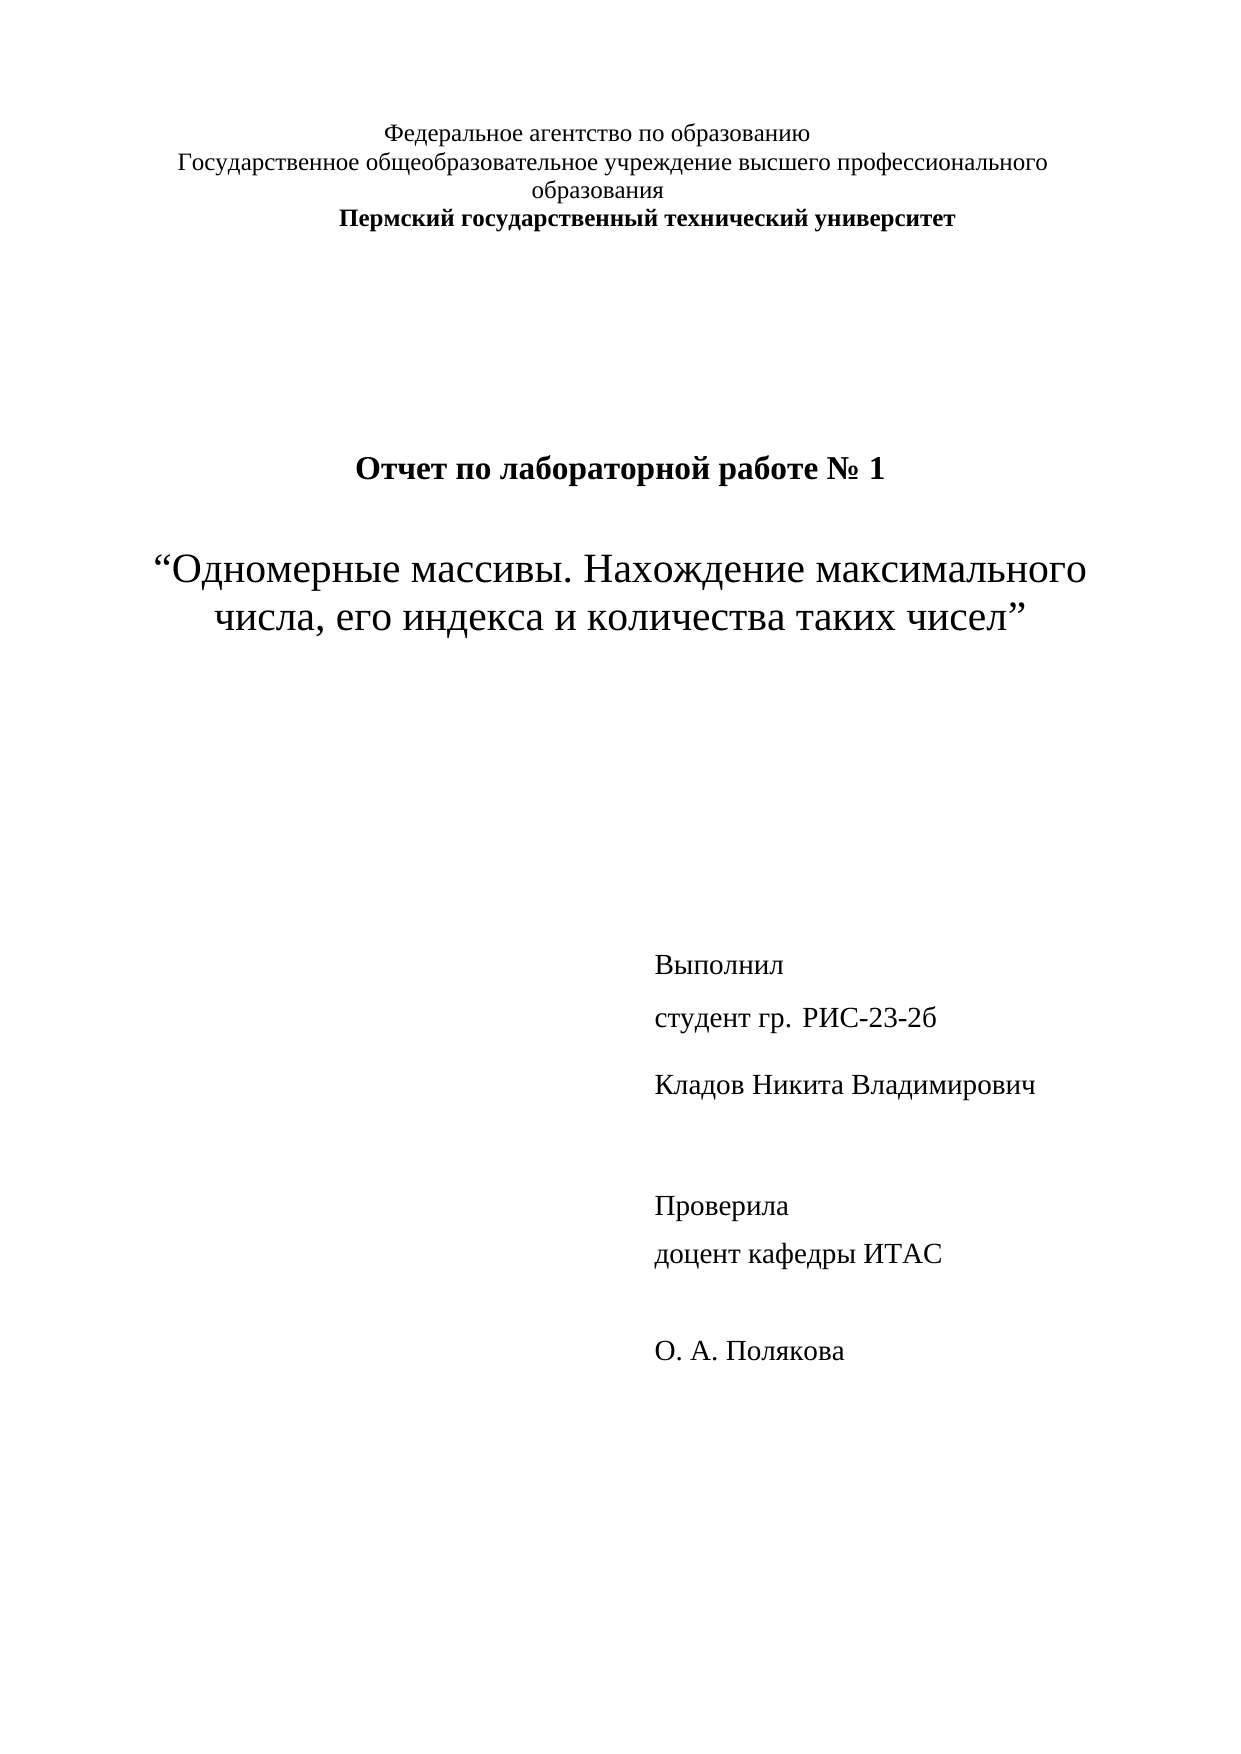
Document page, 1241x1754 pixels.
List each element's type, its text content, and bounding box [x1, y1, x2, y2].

text студент гр. РИС-23-2б [654, 1000, 1124, 1034]
text Государственное общеобразовательное учреждение высшего профессионального образования [177, 147, 1124, 204]
text Пермский государственный технический университет [243, 205, 1004, 232]
text Отчет по лабораторной работе № 1 [118, 448, 1122, 486]
text “Одномерные массивы. Нахождение максимального числа, его индекса и количества таких чисел” [118, 544, 1122, 640]
text доцент кафедры ИТАС [654, 1236, 1053, 1270]
text Кладов Никита Владимирович [654, 1067, 1124, 1101]
text О. А. Полякова [654, 1333, 920, 1367]
text Проверила [654, 1188, 920, 1221]
text Федеральное агентство по образованию [384, 118, 1124, 147]
text Выполнил [654, 947, 1124, 981]
